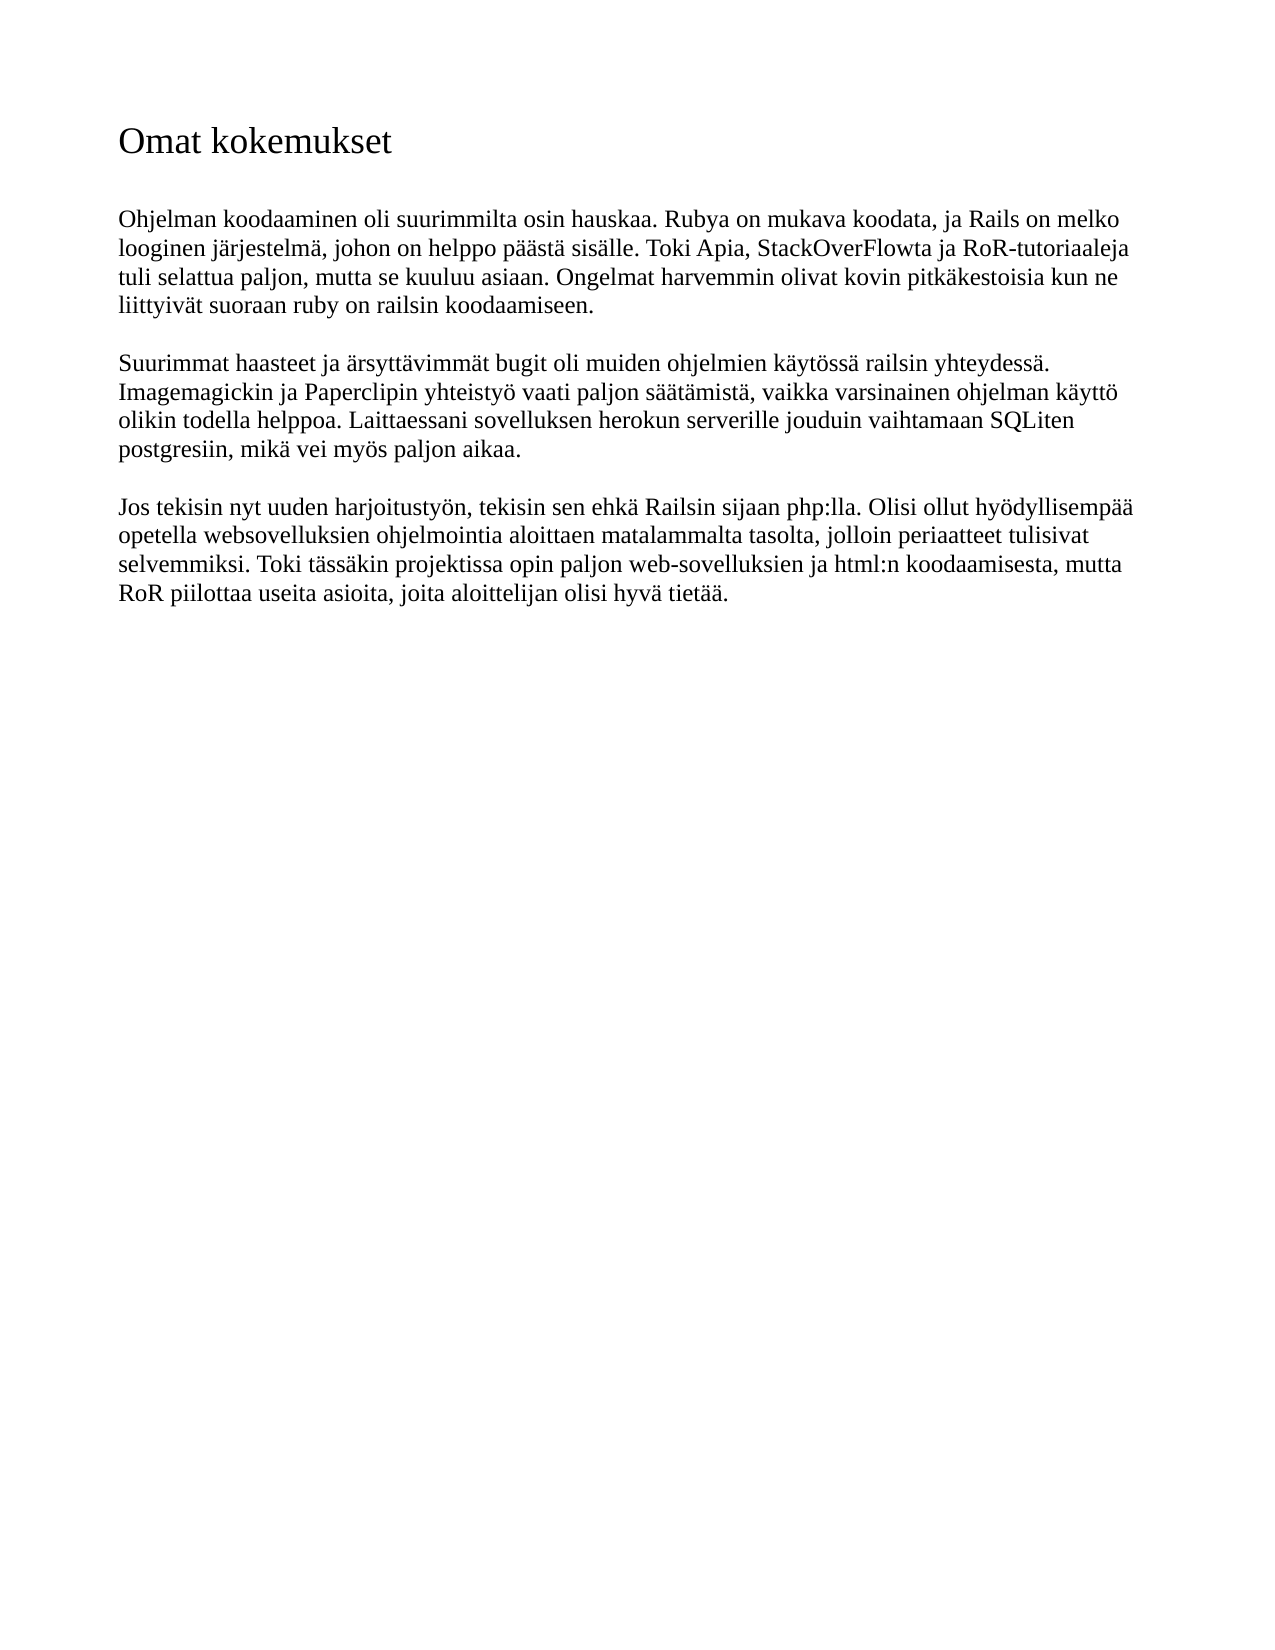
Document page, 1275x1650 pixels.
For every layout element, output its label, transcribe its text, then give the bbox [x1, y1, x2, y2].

text Jos tekisin nyt uuden harjoitustyön, tekisin sen ehkä Railsin sijaan php:lla. Olisi ollut hyödyllisempää opetella websovelluksien ohjelmointia aloittaen matalammalta tasolta, jolloin periaatteet tulisivat selvemmiksi. Toki tässäkin projektissa opin paljon web-sovelluksien ja html:n koodaamisesta, mutta RoR piilottaa useita asioita, joita aloittelijan olisi hyvä tietää. [118, 492, 1157, 607]
text Suurimmat haasteet ja ärsyttävimmät bugit oli muiden ohjelmien käytössä railsin yhteydessä. Imagemagickin ja Paperclipin yhteistyö vaati paljon säätämistä, vaikka varsinainen ohjelman käyttö olikin todella helppoa. Laittaessani sovelluksen herokun serverille jouduin vaihtamaan SQLiten postgresiin, mikä vei myös paljon aikaa. [118, 348, 1157, 463]
text Omat kokemukset [118, 118, 1157, 161]
text Ohjelman koodaaminen oli suurimmilta osin hauskaa. Rubya on mukava koodata, ja Rails on melko looginen järjestelmä, johon on helppo päästä sisälle. Toki Apia, StackOverFlowta ja RoR-tutoriaaleja tuli selattua paljon, mutta se kuuluu asiaan. Ongelmat harvemmin olivat kovin pitkäkestoisia kun ne liittyivät suoraan ruby on railsin koodaamiseen. [118, 204, 1157, 319]
